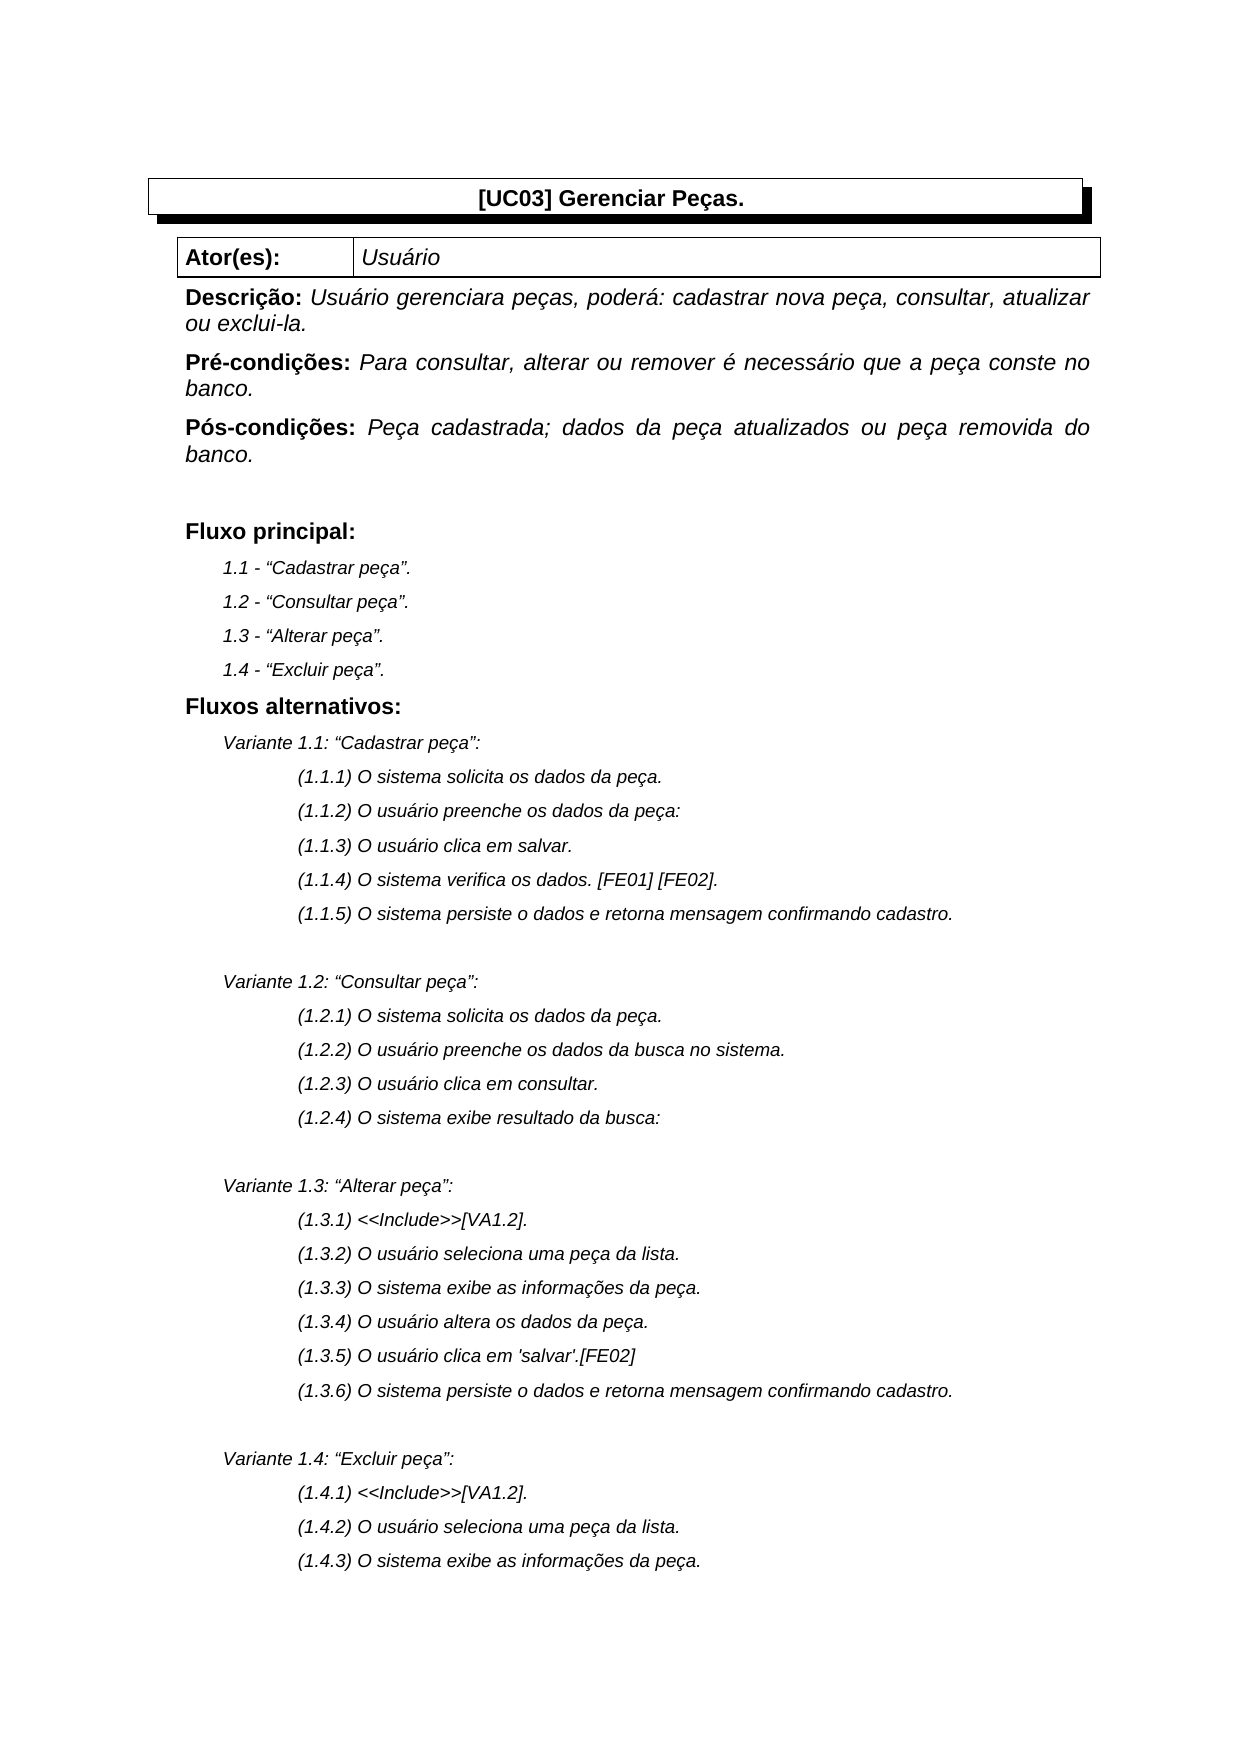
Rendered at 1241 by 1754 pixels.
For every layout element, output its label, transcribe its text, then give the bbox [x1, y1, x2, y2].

text 1.3 - “Alterar peça”. [187, 625, 1092, 647]
text (1.2.1) O sistema solicita os dados da peça. [148, 1005, 1092, 1026]
text (1.3.5) O usuário clica em 'salvar'.[FE02] [148, 1345, 1092, 1367]
text (1.3.4) O usuário altera os dados da peça. [148, 1311, 1092, 1333]
text 1.2 - “Consultar peça”. [187, 591, 1092, 613]
text Pré-condições: Para consultar, alterar ou remover é necessário que a peça conste no banco. [185, 349, 1092, 402]
text 1.4 - “Excluir peça”. [185, 659, 1092, 681]
text (1.4.2) O usuário seleciona uma peça da lista. [148, 1516, 1092, 1537]
text Variante 1.2: “Consultar peça”: [148, 971, 1092, 992]
text Pós-condições: Peça cadastrada; dados da peça atualizados ou peça removida do banco. [185, 414, 1092, 467]
text Variante 1.4: “Excluir peça”: [148, 1447, 1092, 1469]
text (1.3.6) O sistema persiste o dados e retorna mensagem confirmando cadastro. [148, 1379, 1092, 1401]
text Fluxos alternativos: [185, 693, 1092, 720]
text Variante 1.3: “Alterar peça”: [148, 1175, 1092, 1197]
text (1.1.2) O usuário preenche os dados da peça: [187, 800, 1092, 822]
text (1.4.1) <<Include>>[VA1.2]. [148, 1482, 1092, 1503]
text 1.1 - “Cadastrar peça”. [185, 557, 1092, 579]
text (1.1.4) O sistema verifica os dados. [FE01] [FE02]. [148, 868, 1092, 890]
text Descrição: Usuário gerenciara peças, poderá: cadastrar nova peça, consultar, atualizar ou exclui-la. [185, 284, 1092, 336]
text Fluxo principal: [185, 518, 1092, 544]
text (1.2.4) O sistema exibe resultado da busca: [148, 1107, 1092, 1128]
text (1.1.3) O usuário clica em salvar. [187, 834, 1092, 856]
text (1.3.2) O usuário seleciona uma peça da lista. [148, 1243, 1092, 1265]
table_header Usuário [354, 238, 1100, 276]
text (1.1.1) O sistema solicita os dados da peça. [187, 766, 1092, 788]
text Variante 1.1: “Cadastrar peça”: [187, 732, 1092, 754]
text [UC03] Gerenciar Peças. [149, 179, 1082, 214]
table_header Ator(es): [178, 238, 353, 276]
text (1.2.2) O usuário preenche os dados da busca no sistema. [148, 1039, 1092, 1060]
text (1.1.5) O sistema persiste o dados e retorna mensagem confirmando cadastro. [148, 902, 1092, 924]
text (1.3.3) O sistema exibe as informações da peça. [148, 1277, 1092, 1299]
text (1.2.3) O usuário clica em consultar. [148, 1073, 1092, 1094]
text (1.3.1) <<Include>>[VA1.2]. [148, 1209, 1092, 1231]
text (1.4.3) O sistema exibe as informações da peça. [148, 1550, 1092, 1571]
